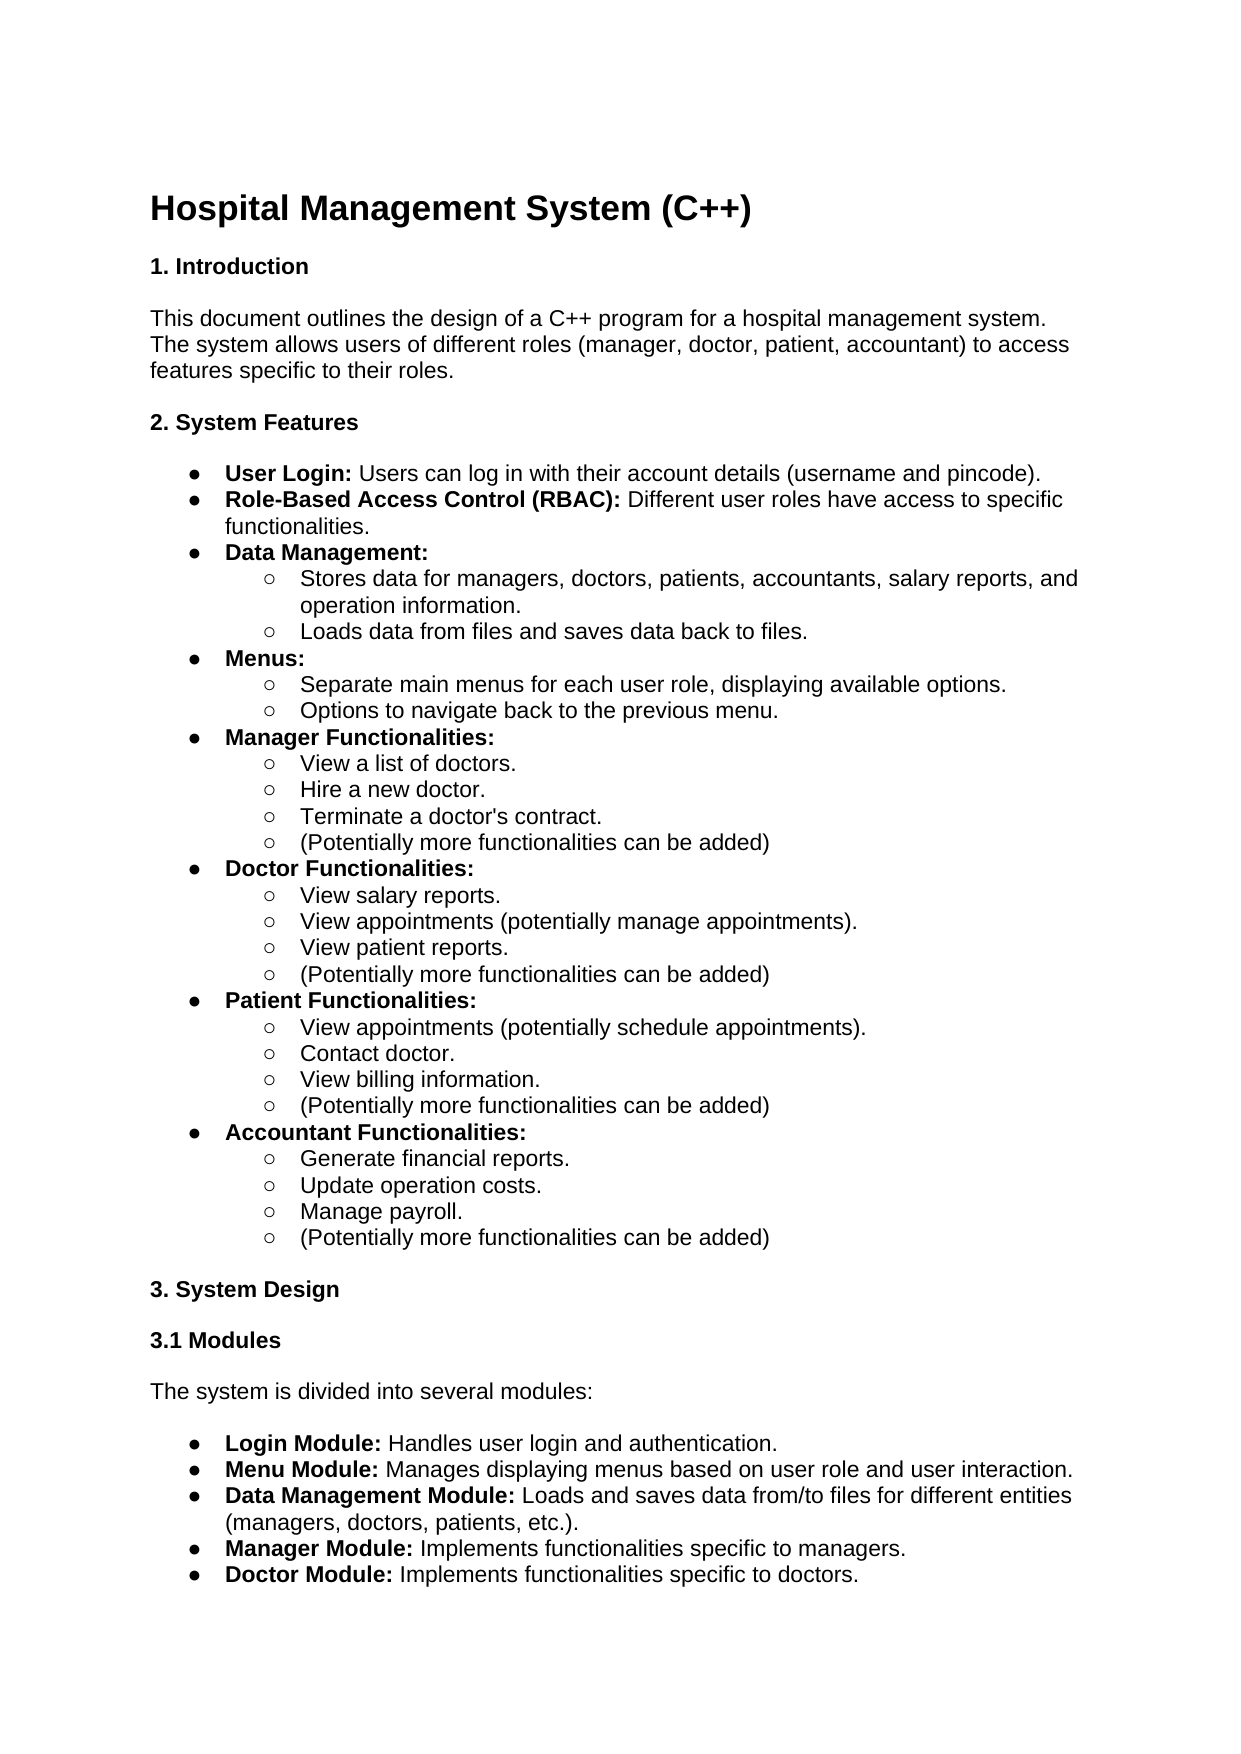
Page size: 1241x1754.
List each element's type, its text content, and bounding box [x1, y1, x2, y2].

list View appointments (potentially manage appointments). [262, 908, 1090, 934]
list Doctor Functionalities: [187, 855, 1090, 882]
list Loads data from files and saves data back to files. [262, 618, 1090, 644]
list Manage payroll. [262, 1198, 1090, 1224]
text This document outlines the design of a C++ program for a hospital management system. The system allows users of different roles (manager, doctor, patient, accountant) to access features specific to their roles. [150, 304, 1090, 384]
list (Potentially more functionalities can be added) [262, 961, 1090, 987]
list Update operation costs. [262, 1172, 1090, 1198]
list Manager Functionalities: [187, 723, 1090, 750]
list Stores data for managers, doctors, patients, accountants, salary reports, and operation information. [262, 565, 1090, 618]
list User Login: Users can log in with their account details (username and pincode). [187, 460, 1090, 486]
list Accountant Functionalities: [187, 1119, 1090, 1145]
list Terminate a doctor's contract. [262, 803, 1090, 829]
list View appointments (potentially schedule appointments). [262, 1013, 1090, 1040]
list Menu Module: Manages displaying menus based on user role and user interaction. [187, 1456, 1090, 1482]
list Login Module: Handles user login and authentication. [187, 1430, 1090, 1456]
list Separate main menus for each user role, displaying available options. [262, 671, 1090, 697]
list Generate financial reports. [262, 1145, 1090, 1172]
list Doctor Module: Implements functionalities specific to doctors. [187, 1561, 1090, 1588]
text 2. System Features [150, 409, 1090, 435]
list Contact doctor. [262, 1040, 1090, 1066]
list Hire a new doctor. [262, 776, 1090, 803]
list Menus: [187, 644, 1090, 671]
list Manager Module: Implements functionalities specific to managers. [187, 1535, 1090, 1561]
list View salary reports. [262, 882, 1090, 908]
text 3.1 Modules [150, 1327, 1090, 1353]
list Role-Based Access Control (RBAC): Different user roles have access to specific functionalities. [187, 486, 1090, 539]
list Data Management Module: Loads and saves data from/to files for different entities (managers, doctors, patients, etc.). [187, 1482, 1090, 1535]
text 1. Introduction [150, 253, 1090, 279]
list View billing information. [262, 1066, 1090, 1092]
text 3. System Design [150, 1276, 1090, 1302]
text The system is divided into several modules: [150, 1378, 1090, 1405]
list Patient Functionalities: [187, 987, 1090, 1013]
list View patient reports. [262, 934, 1090, 961]
subtitle Hospital Management System (C++) [150, 187, 1090, 228]
list (Potentially more functionalities can be added) [262, 1092, 1090, 1119]
list (Potentially more functionalities can be added) [262, 1224, 1090, 1251]
list Options to navigate back to the previous menu. [262, 697, 1090, 723]
list Data Management: [187, 539, 1090, 565]
list (Potentially more functionalities can be added) [262, 829, 1090, 855]
list View a list of doctors. [262, 750, 1090, 776]
